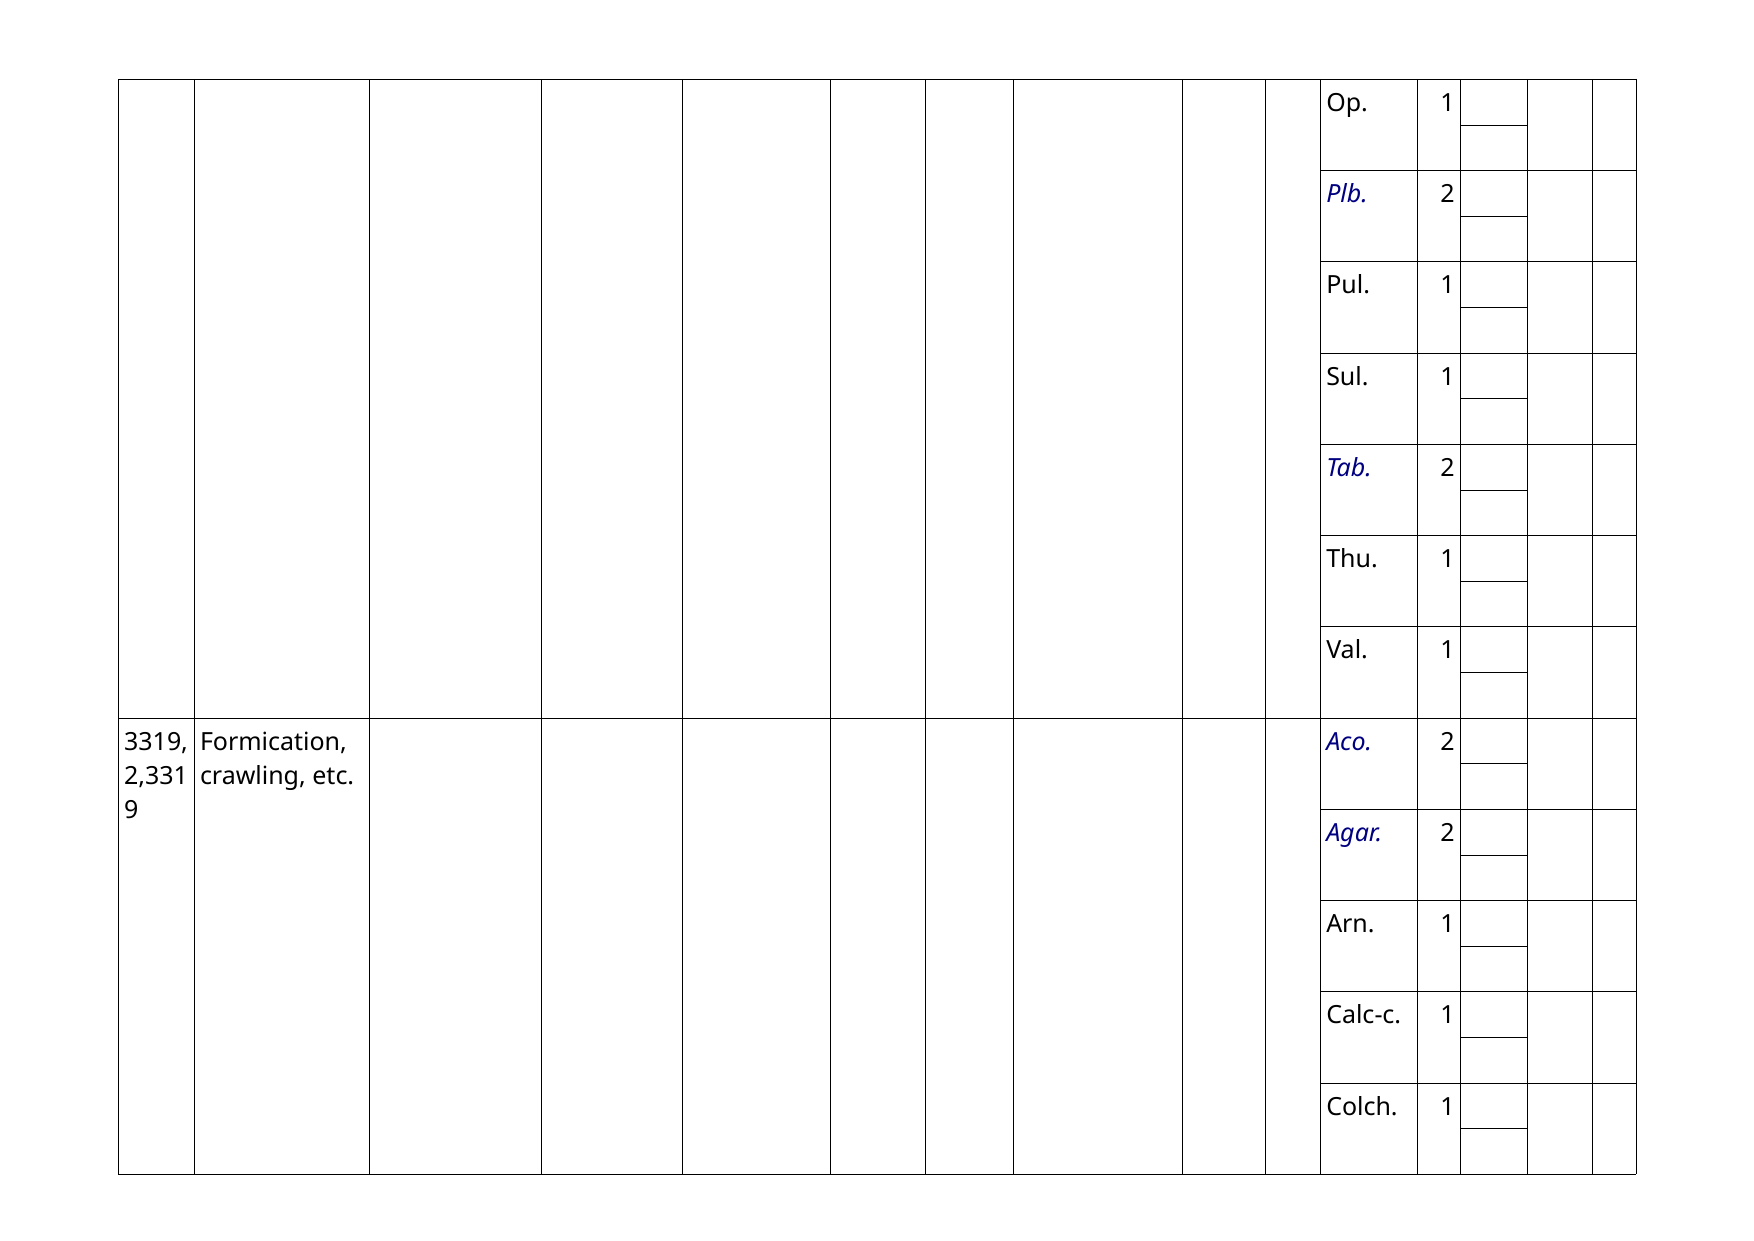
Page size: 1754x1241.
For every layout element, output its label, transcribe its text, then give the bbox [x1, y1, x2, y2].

table_cell [1593, 901, 1636, 991]
table_cell [1528, 1084, 1592, 1174]
table_cell 1 [1418, 536, 1460, 626]
table_cell [1183, 80, 1265, 718]
table_cell [1461, 491, 1527, 535]
table_cell [119, 80, 194, 718]
table_cell Colch. [1321, 1084, 1417, 1174]
table_cell [1183, 719, 1265, 1174]
table_cell [1593, 262, 1636, 353]
table_cell [926, 719, 1013, 1174]
table_cell Pul. [1321, 262, 1417, 353]
table_cell [1461, 992, 1527, 1037]
table_cell 2 [1418, 810, 1460, 900]
table_cell Arn. [1321, 901, 1417, 991]
table_cell [683, 80, 830, 718]
table_cell 1 [1418, 627, 1460, 718]
table_cell [1461, 764, 1527, 809]
table_cell [1528, 354, 1592, 444]
table_cell 2 [1418, 719, 1460, 809]
table_cell [370, 80, 541, 718]
table_cell [542, 719, 682, 1174]
table_cell 1 [1418, 354, 1460, 444]
table_cell Formication, crawling, etc. [195, 719, 369, 1174]
table_cell [1014, 80, 1182, 718]
table_cell [1593, 992, 1636, 1083]
table_cell [1461, 217, 1527, 261]
table_cell [1461, 126, 1527, 170]
table_cell 1 [1418, 1084, 1460, 1174]
table_cell [1528, 810, 1592, 900]
table_cell [1461, 856, 1527, 900]
table_cell [1461, 673, 1527, 718]
table_cell [1461, 1038, 1527, 1083]
table_cell [926, 80, 1013, 718]
table_cell Plb. [1321, 171, 1417, 261]
table_cell [1461, 947, 1527, 991]
table_cell [1593, 627, 1636, 718]
table_cell 3319,2,3319 [119, 719, 194, 1174]
table_cell [195, 80, 369, 718]
table_cell [1461, 719, 1527, 763]
table_cell [1528, 262, 1592, 353]
table_cell [1593, 719, 1636, 809]
table_cell [1593, 536, 1636, 626]
table_cell 1 [1418, 80, 1460, 170]
table_cell 2 [1418, 445, 1460, 535]
table_cell [1461, 627, 1527, 672]
table_cell Val. [1321, 627, 1417, 718]
table_cell [1266, 719, 1320, 1174]
table_cell Tab. [1321, 445, 1417, 535]
table_cell Aco. [1321, 719, 1417, 809]
table_cell [1593, 171, 1636, 261]
table_cell [1528, 536, 1592, 626]
table_cell [1528, 80, 1592, 170]
table_cell [831, 80, 925, 718]
table_cell [1461, 582, 1527, 626]
table_cell [1461, 901, 1527, 946]
table_cell [1593, 80, 1636, 170]
table_cell Agar. [1321, 810, 1417, 900]
table_cell [1461, 171, 1527, 216]
table_cell [683, 719, 830, 1174]
table_cell Thu. [1321, 536, 1417, 626]
table_cell [1461, 536, 1527, 581]
table_cell [1461, 445, 1527, 489]
table_cell [1593, 1084, 1636, 1174]
table_cell [1461, 1084, 1527, 1128]
table_cell [1266, 80, 1320, 718]
table_cell [1528, 992, 1592, 1083]
table_cell [831, 719, 925, 1174]
table_cell [1593, 354, 1636, 444]
table_cell [370, 719, 541, 1174]
table_cell [1014, 719, 1182, 1174]
table_cell [1461, 80, 1527, 124]
table_cell [1461, 1129, 1527, 1174]
table_cell 1 [1418, 901, 1460, 991]
table_cell [1461, 810, 1527, 854]
table_cell 1 [1418, 262, 1460, 353]
table_cell [1528, 171, 1592, 261]
table_cell [1461, 399, 1527, 444]
table_cell [1461, 354, 1527, 398]
table_cell Sul. [1321, 354, 1417, 444]
table_cell [1528, 719, 1592, 809]
table_cell [1593, 810, 1636, 900]
table_cell [1461, 262, 1527, 307]
table_cell Op. [1321, 80, 1417, 170]
table_cell Calc-c. [1321, 992, 1417, 1083]
table_cell [1528, 901, 1592, 991]
table_cell 1 [1418, 992, 1460, 1083]
table_cell 2 [1418, 171, 1460, 261]
table_cell [1528, 445, 1592, 535]
table_cell [1461, 308, 1527, 353]
table_cell [1593, 445, 1636, 535]
table_cell [1528, 627, 1592, 718]
table_cell [542, 80, 682, 718]
